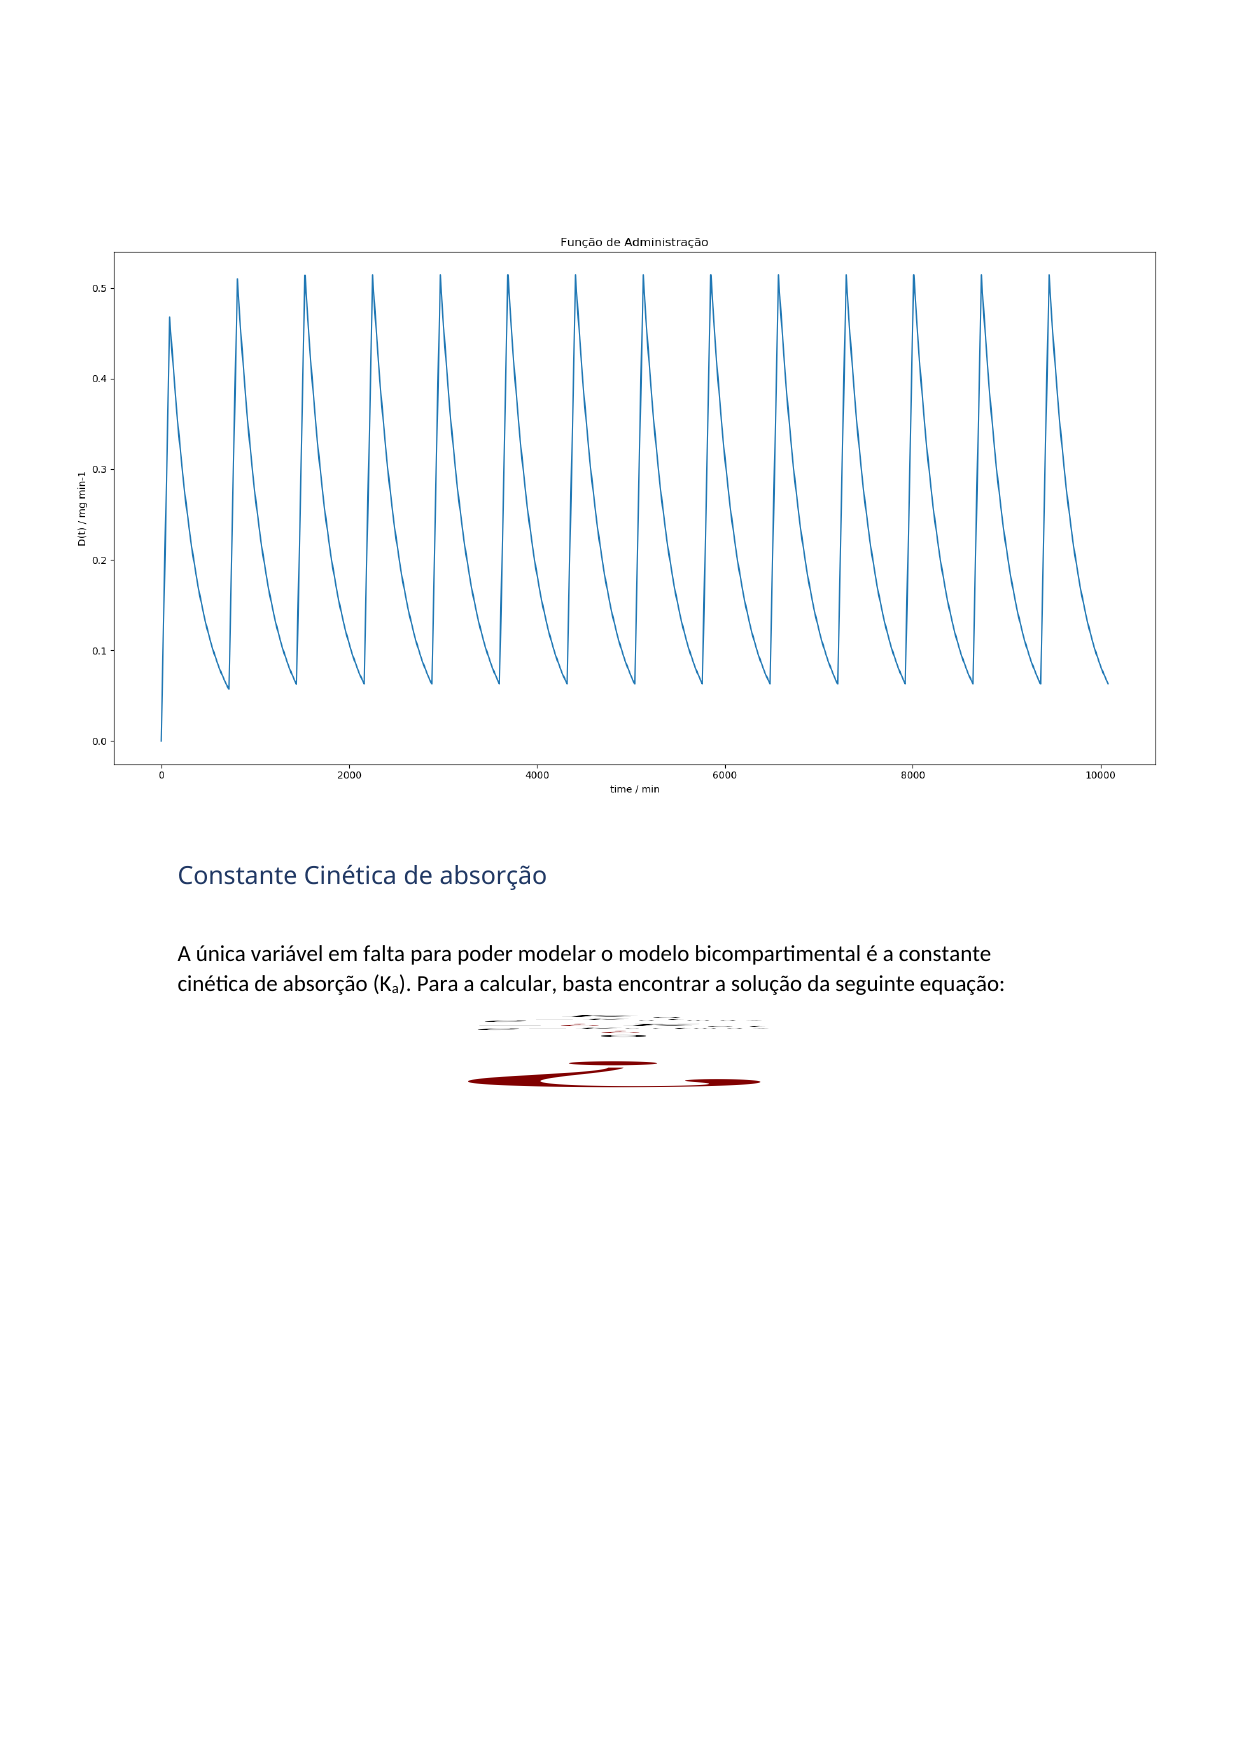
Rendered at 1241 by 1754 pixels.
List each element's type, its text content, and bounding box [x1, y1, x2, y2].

subtitle Constante Cinética de absorção [177, 858, 1063, 892]
text A única variável em falta para poder modelar o modelo bicompartimental é a constante cinética de absorção (Ka). Para a calcular, basta encontrar a solução da seguinte equação: [177, 939, 1063, 997]
